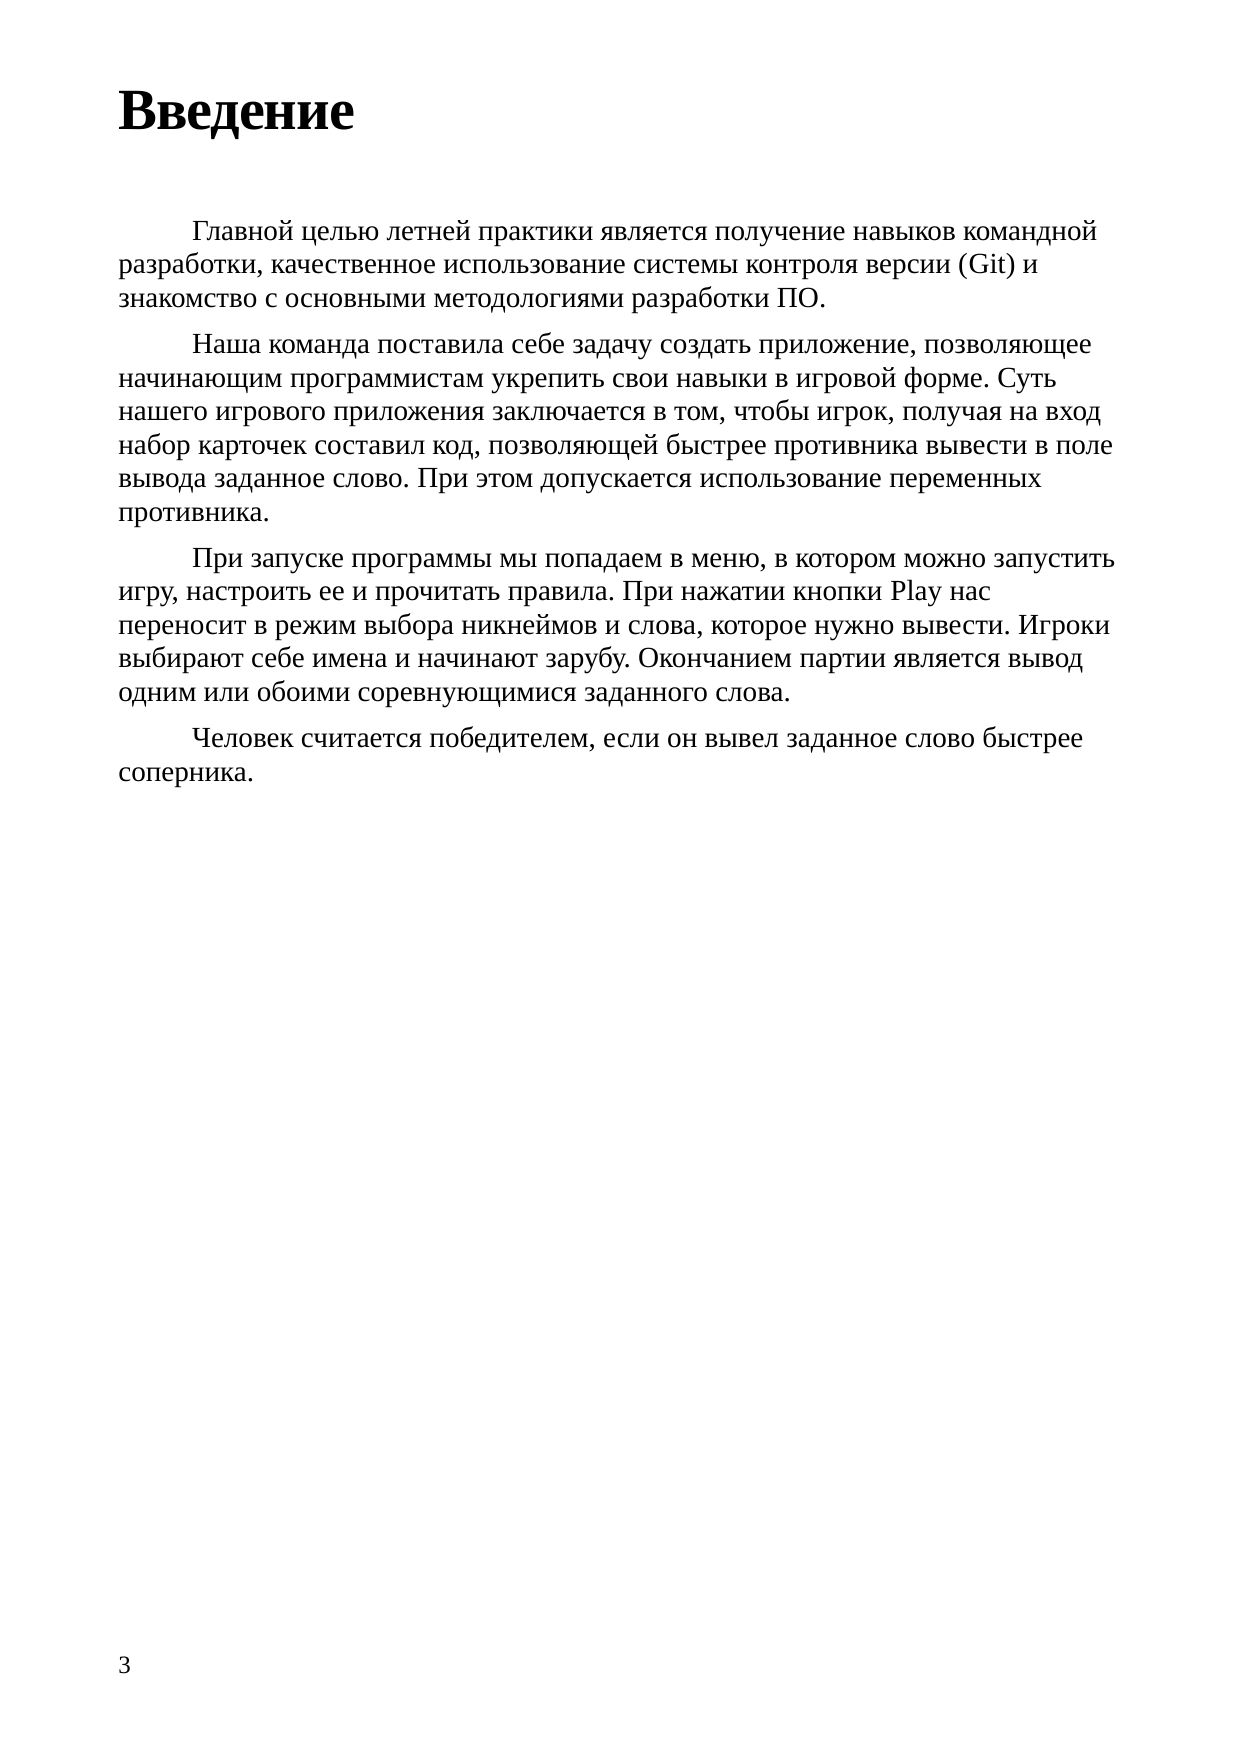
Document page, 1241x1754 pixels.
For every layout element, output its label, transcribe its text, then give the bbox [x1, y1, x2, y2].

subtitle При запуске программы мы попадаем в меню, в котором можно запустить игру, настроить ее и прочитать правила. При нажатии кнопки Play нас переносит в режим выбора никнеймов и слова, которое нужно вывести. Игроки выбирают себе имена и начинают зарубу. Окончанием партии является вывод одним или обоими соревнующимися заданного слова. [118, 540, 1122, 708]
subtitle Введение [118, 75, 1122, 142]
subtitle Главной целью летней практики является получение навыков командной разработки, качественное использование системы контроля версии (Git) и знакомство с основными методологиями разработки ПО. [118, 213, 1122, 314]
subtitle Наша команда поставила себе задачу создать приложение, позволяющее начинающим программистам укрепить свои навыки в игровой форме. Суть нашего игрового приложения заключается в том, чтобы игрок, получая на вход набор карточек составил код, позволяющей быстрее противника вывести в поле вывода заданное слово. При этом допускается использование переменных противника. [118, 326, 1122, 527]
subtitle Человек считается победителем, если он вывел заданное слово быстрее соперника. [118, 720, 1122, 787]
